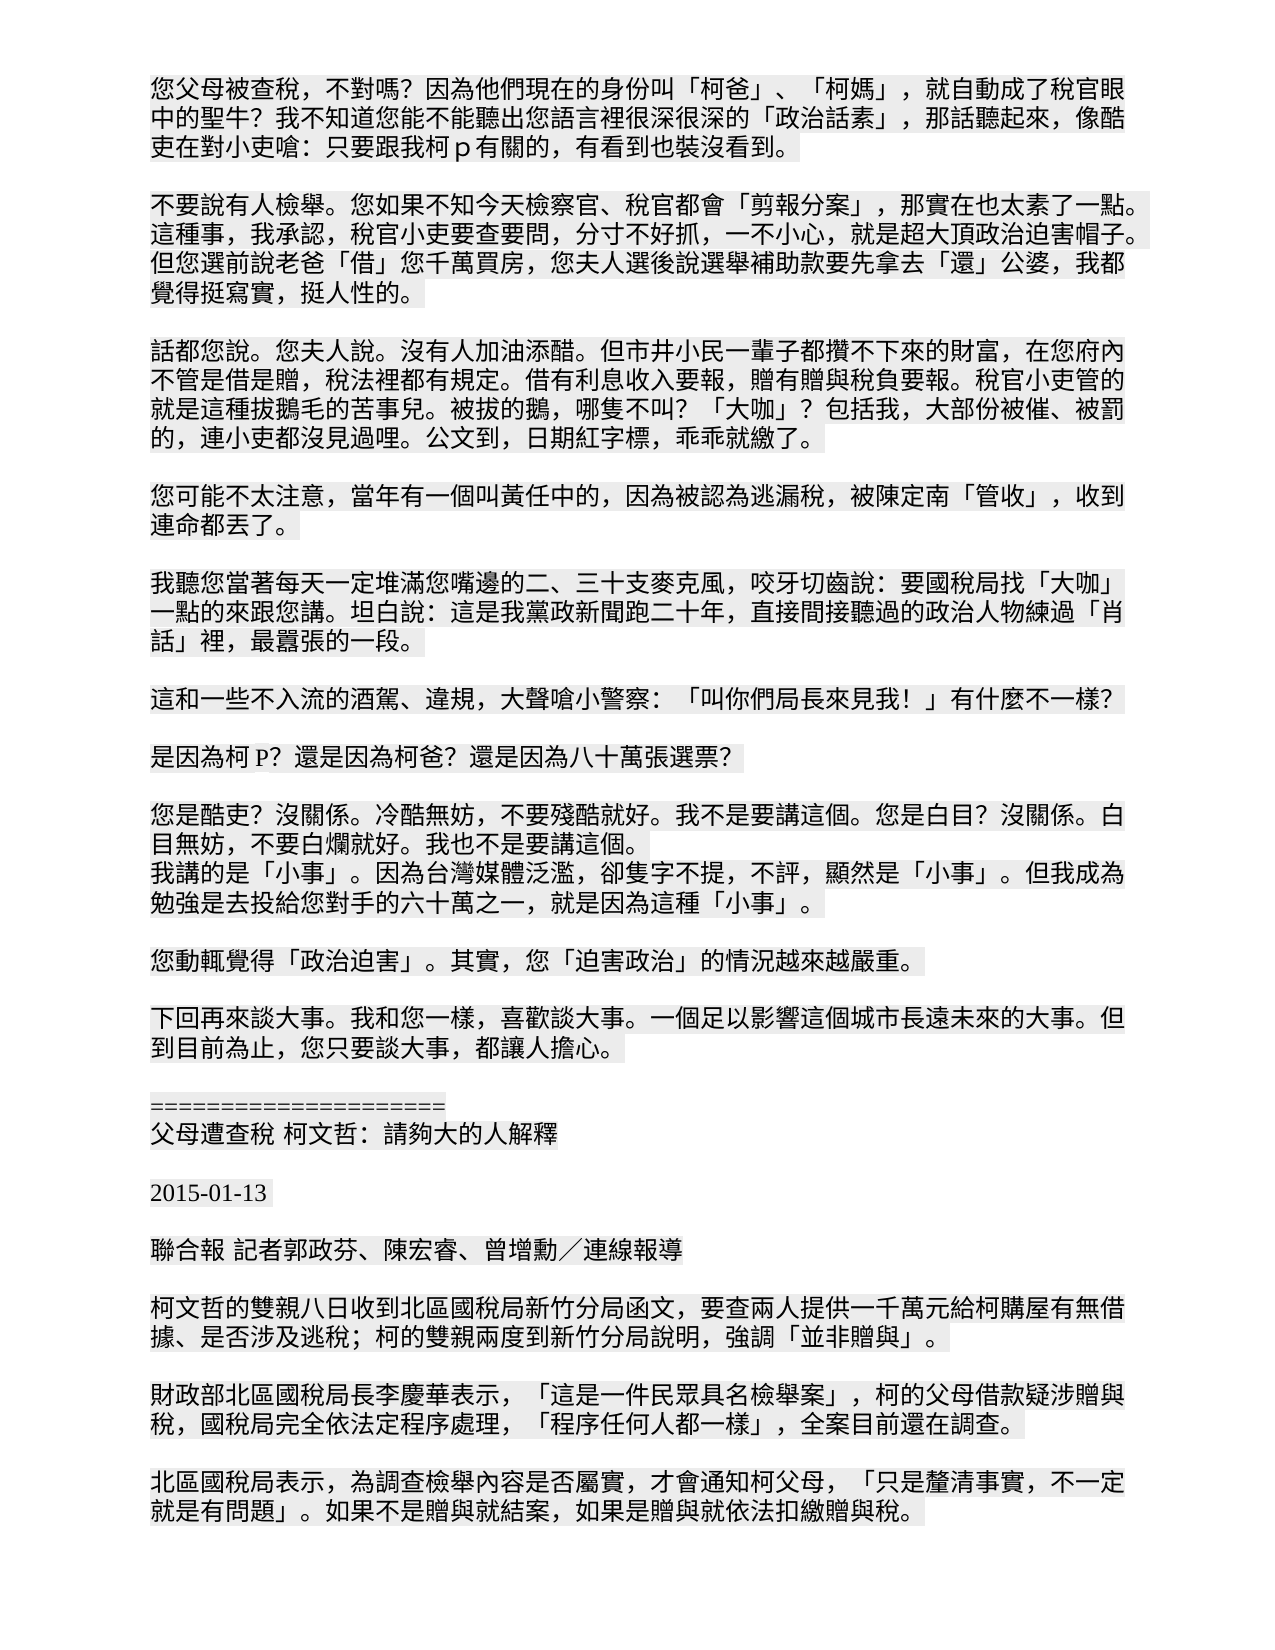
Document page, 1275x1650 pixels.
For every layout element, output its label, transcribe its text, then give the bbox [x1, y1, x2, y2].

text 世界上這麼多重要狀況，卻講這些小人物的雞毛蒜皮事，無異自我作賤，自貶身價。但很無奈，這些鼻屎大的鳥人鳥事在這鳥人島上卻是每日如雷灌耳的一等大事，每日瘋狂報導、歌頌柯大帥(往往荒腔走板)的一言一行，一概為其種種似乎不知今夕何夕的荒唐言行美化、漂白。完全搞不清狀況就亂怒亂罵亂指示一通，動輒任意輕率發言，好像完全沒有大腦似的。 例如根本不需要重覆列入財產清單的東西，他也要搞什麼 "震怒" 清查，作威作福；甚至把理應中立專業的警察業務當成服務業，把警察局長當成服務生，當做奴才當面羞辱。即便是一家私人公司也不該如此對待員工，更何況是權責分層互相協調配合的公家機關。 所謂小人得志大不幸，便是如此，可謂囂張透了頂，有一種 "給恁爸記住、給恁爸聽著、給恁爸出來、給恁爸如何如何"的荒唐囂張。難道這是民國初年軍閥割據的年代？ 你能不能想像，今天如果是藍營的政治人物如此瘋狂囂張且無腦，後果將會如何？這年頭，只要顏色對了，只要是主流，不管你怎麼荒唐惡劣可笑都無所謂，照樣捧上天。連不知道民國幾年所拍攝的一張坐著機車被人載的照片也能熱炒好長一陣子，謂之樸實親民。 我相信很多人跟我們一樣，每天擠公車擠區間車擠火車，連個捷運也沒有，老是滿身大汗揹著大包小包在險象環生的大馬路邊追著公車跑，往往一等就是半小時；或者老是在一片混亂的街頭，或深夜，或正午，冒著酷熱嚴寒與生命危險痛苦地騎機車。 這樣一些尋常生活，事實上根本就不屬於像柯大帥等等這樣一些有錢人的生活，但卻偏要以此吃咱臭豆腐，藉以標榜其樸實，實在是媽咧個逼。 這位柯大帥，明明住的是一點幾億的豪宅，卻硬要裝得好像很窮似的。我們四年前才生平首次買房，我每天就窩在可迴旋空間連一坪都不到的儲藏室當 "書房" 裏讀書寫書，整棟房屋總價僅僅柯大帥一點幾億豪宅的小數點第二位，連一千萬都不到，分二十年償還，卻幾乎要把我們給壓垮；憑什麼一點幾億的豪宅硬要說成像什麼貧民住宅似的。 我不是要談階級問題，也不是要鼓吹顏回一簞食一瓢飲的守貧精神，我只是要說媽的睜眼說瞎話也該有個起碼的譜。 前幾天在醫院看診時，醫院大廳突然傳來一些騷動聲。我剛好抽空要上廁所，順便路過探個究竟，看看是發生什麼事。看到大廳電視機底下簇擁著一堆候診病患與家屬，個個欣喜熱烈地看著電視上正在報導柯大帥在小學生上課時間視察，受到小學生的瘋狂歡迎。 當時圍觀電視者也有一兩名醫護同事，與我眼神交會之際，我趕緊藉尿遁，迅速閃過，免得萬一他們也要跟我一同分享喜悅讚嘆以及對於柯大帥的仰慕，那就很尷尬了。 我並不是說大帥等級的人物必然一無是處；事實上，也許這類人士也能做出一番成績我倒也不敢說絕不可能。我只是要說，大帥們的行事作風與心態極不可測且難以控制，因為他把自己當陛下了，跟現代文明社會其實是背道而馳的。 至於底下這位唐先生，我對他評價頗高。特別是在這樣一種黃鐘毀棄瓦釜雷鳴的年代，他的一點異議之聲是很可貴的。 陳真 ==================== 市長，您有點囂張 作者： 唐湘龍 2015年1月13日 (市長，您有點囂張) 柯市長，我是市民。小市民。我碎唸兩件「小事」，請君側耳為我聽。 我沒投您票。因為選前我講過：連勝文的問題在選前，柯文哲的問題在選後。這是我對兩位的認知。您勝選，狂勝。恭喜。 民主政治裡，對選民來說，最殘忍的，就是認錯。投錯。選錯。但我衷心希望，我錯。天佑台北市。 您也許習慣了，像您到小學去視察，說是視察「樂齡學堂」，但那是小孩子上課時間，上課的地方，孩子們瘋狂哈您，您受寵若驚，說「以為只到十五歲，沒想到十五歲以下也有這麼高的支持度」，這也許是事實，但是，肉麻。我知道的不成文規矩，上課時間，像您這種大官是不進校園的。不該。不准。 上課時間，擾動校園孩子追政治明星，我管你是誰，我只是告訴您：這種場面換成其他政客，早被剝兩層皮了。莫名其妙。 您知不知道這是「可以預期的掌聲和騷動」？就看您要不要去製造這個騷動和享受這個掌聲。您確定您真的不知道那天上課中的石牌國小會有很熱烈的掌聲，而且，被完整收錄到隨您而到的媒體音源裡？成為所有媒體當天最樂播的政治新聞？ 您有質樸一面。鏡頭前，沒有我看過多數政治人物的假。但假有時是一種含蓄的美。禮貌和分寸都在裡頭。您在掌聲裡向來有一種非常有共鳴、藏都藏不住的爽勁兒。簡單講，掌聲對您的情緒很受用。 我不期待媒體了。他們追星的味道空前濃。比小學生更濃。幾乎是用包容偶像的熱情在包容您爽過就好的空洞和錯誤。連「三字經」都用罐頭「噹噹噹」集體消音。以往一定「裝模作樣」的社教批判都省掉了。 台灣媒體的尺，從沒這麼寬過。可以罵街；可以爆粗；每天用頭條新聞否定昨天的頭條新聞。坦白講，這陣子，許多政治人物很瞠目結舌：早知政治人物可以沒啥禁忌這樣幹，都不知道以前的官兒們到底每天在假些什麼？假到連自己都討厭。 您是素人。我當您是真素。不是「周公恐懼流言日，王莽謙恭下士時」，不是白居易說的「試玉要燒三日滿，辨材須待七年期」，不是那種「留與後人說」的假素，那容我無禮，誰安排那種場子，您就該把誰撤了。 還一件事兒，容我更不禮貌說一句： 您有點囂張。雖然我知道，這種嘴皮子上「耍狠」的調子，您的同事都聽習慣了，但在鏡頭前，還是挺有點「中年古惑仔」的味道。 您父母被查稅，不對嗎？因為他們現在的身份叫「柯爸」、「柯媽」，就自動成了稅官眼中的聖牛？我不知道您能不能聽出您語言裡很深很深的「政治話素」，那話聽起來，像酷吏在對小吏嗆：只要跟我柯ｐ有關的，有看到也裝沒看到。 不要說有人檢舉。您如果不知今天檢察官、稅官都會「剪報分案」，那實在也太素了一點。這種事，我承認，稅官小吏要查要問，分寸不好抓，一不小心，就是超大頂政治迫害帽子。但您選前說老爸「借」您千萬買房，您夫人選後說選舉補助款要先拿去「還」公婆，我都覺得挺寫實，挺人性的。 話都您說。您夫人說。沒有人加油添醋。但市井小民一輩子都攢不下來的財富，在您府內不管是借是贈，稅法裡都有規定。借有利息收入要報，贈有贈與稅負要報。稅官小吏管的就是這種拔鵝毛的苦事兒。被拔的鵝，哪隻不叫？「大咖」？包括我，大部份被催、被罰的，連小吏都沒見過哩。公文到，日期紅字標，乖乖就繳了。 您可能不太注意，當年有一個叫黃任中的，因為被認為逃漏稅，被陳定南「管收」，收到連命都丟了。 我聽您當著每天一定堆滿您嘴邊的二、三十支麥克風，咬牙切齒說：要國稅局找「大咖」一點的來跟您講。坦白說：這是我黨政新聞跑二十年，直接間接聽過的政治人物練過「肖話」裡，最囂張的一段。 這和一些不入流的酒駕、違規，大聲嗆小警察：「叫你們局長來見我！」有什麼不一樣？ 是因為柯P？還是因為柯爸？還是因為八十萬張選票？ 您是酷吏？沒關係。冷酷無妨，不要殘酷就好。我不是要講這個。您是白目？沒關係。白目無妨，不要白爛就好。我也不是要講這個。 我講的是「小事」。因為台灣媒體泛濫，卻隻字不提，不評，顯然是「小事」。但我成為勉強是去投給您對手的六十萬之一，就是因為這種「小事」。 您動輒覺得「政治迫害」。其實，您「迫害政治」的情況越來越嚴重。 下回再來談大事。我和您一樣，喜歡談大事。一個足以影響這個城市長遠未來的大事。但到目前為止，您只要談大事，都讓人擔心。 ===================== 父母遭查稅 柯文哲：請夠大的人解釋 2015-01-13 聯合報 記者郭政芬、陳宏睿、曾增勳／連線報導 柯文哲的雙親八日收到北區國稅局新竹分局函文，要查兩人提供一千萬元給柯購屋有無借據、是否涉及逃稅；柯的雙親兩度到新竹分局說明，強調「並非贈與」。 財政部北區國稅局長李慶華表示，「這是一件民眾具名檢舉案」，柯的父母借款疑涉贈與稅，國稅局完全依法定程序處理，「程序任何人都一樣」，全案目前還在調查。 北區國稅局表示，為調查檢舉內容是否屬實，才會通知柯父母，「只是釐清事實，不一定就是有問題」。如果不是贈與就結案，如果是贈與就依法扣繳贈與稅。 對於父母親遭國稅局查稅，並追查借據，台北市長柯文哲昨怒批「這個國家沒有其他的事情要做是不是？」他四度強調「請國稅局夠大的人出來解釋，根據國稅局的解釋，再來決定自己的回應」。 柯文哲表示，選舉期間，國稅局去查他過去幾年的稅，已經很惹人反感，現在還要父親到國稅局解釋，這種作法超越社會一般人民忍受的範圍。 柯文哲強調，政府機關當然可以查，請國稅局出來解釋想法到底是怎樣，他再來決定如何回應；柯還說，國家沒有其他的事情要做是不是，難道我們的國家公務員變得這麼勤勞嗎？ [150, 75, 1125, 1555]
